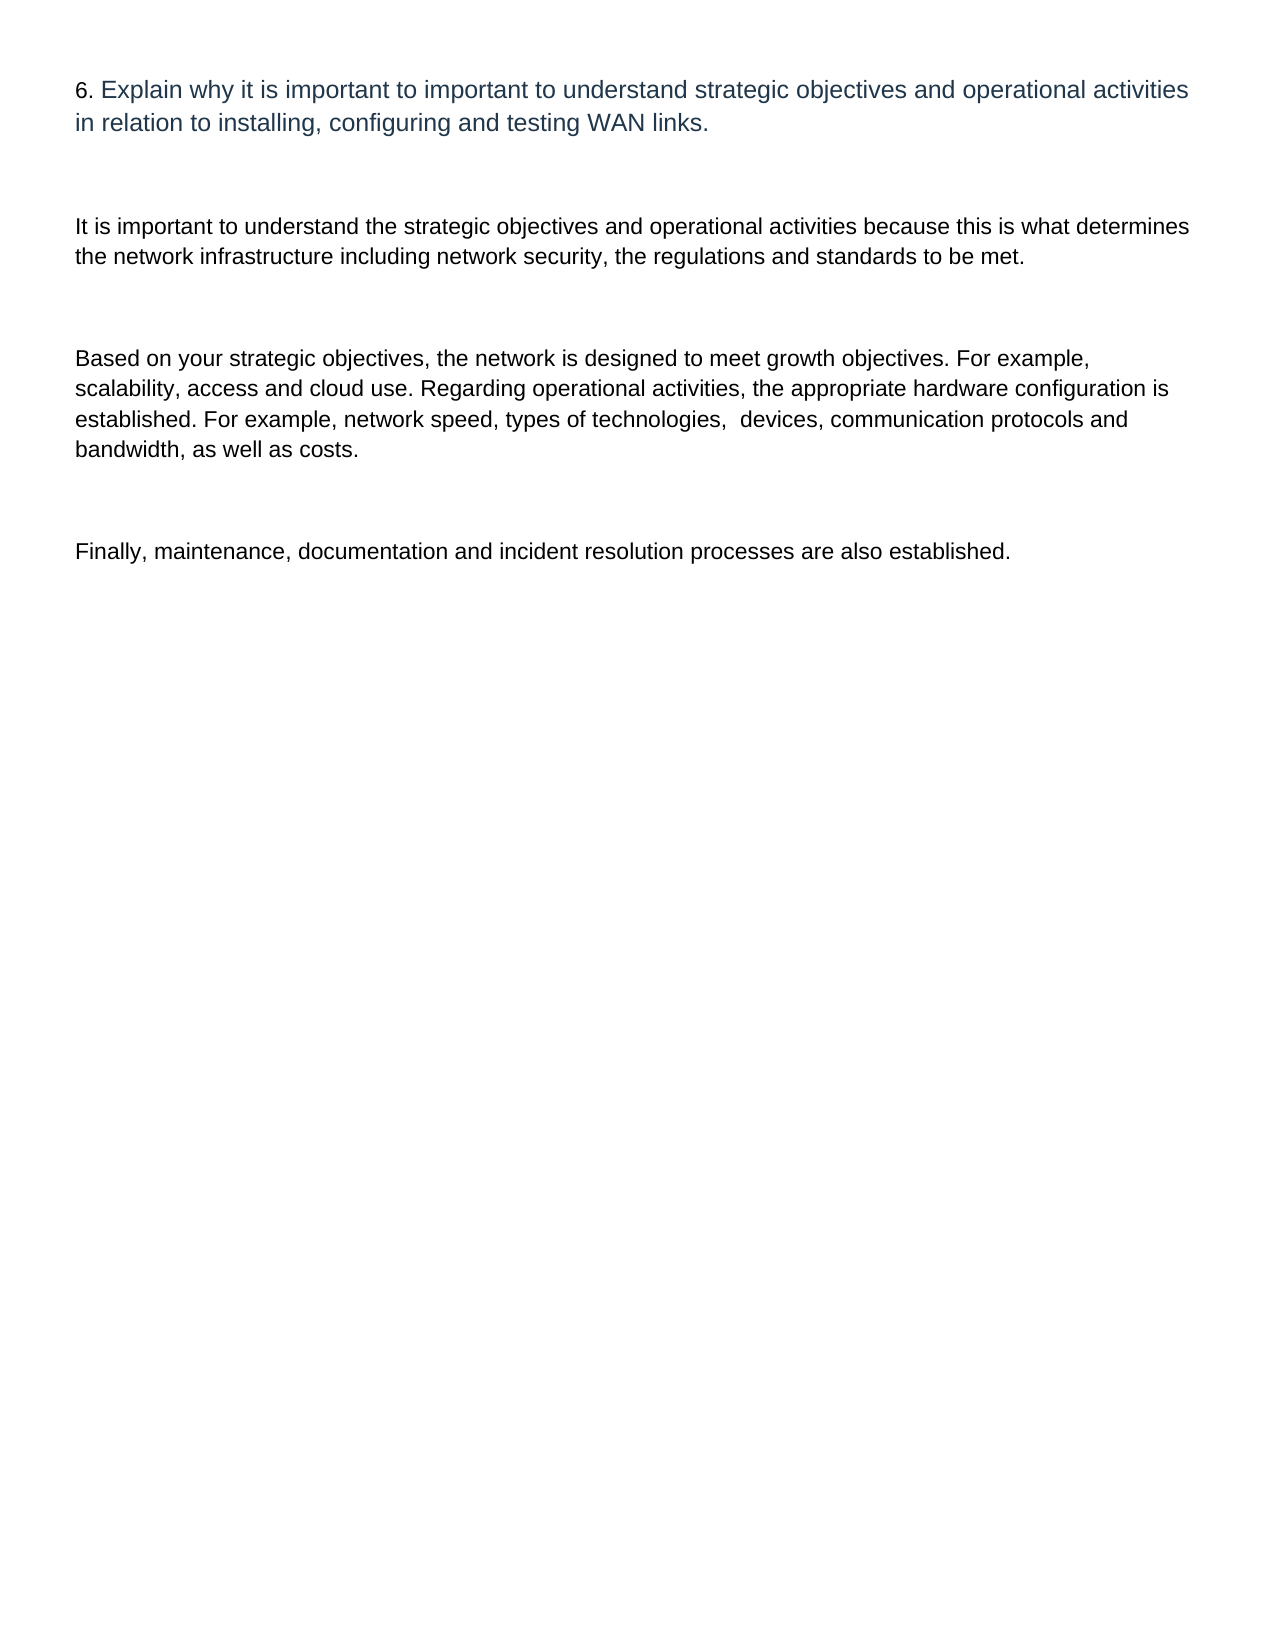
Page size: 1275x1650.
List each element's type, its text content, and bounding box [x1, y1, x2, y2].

text Based on your strategic objectives, the network is designed to meet growth objectives. For example, scalability, access and cloud use. Regarding operational activities, the appropriate hardware configuration is established. For example, network speed, types of technologies, devices, communication protocols and bandwidth, as well as costs. [75, 345, 1200, 462]
text Finally, maintenance, documentation and incident resolution processes are also established. [75, 538, 1200, 564]
text It is important to understand the strategic objectives and operational activities because this is what determines the network infrastructure including network security, the regulations and standards to be met. [75, 213, 1200, 269]
text 6. Explain why it is important to important to understand strategic objectives and operational activities in relation to installing, configuring and testing WAN links. [75, 75, 1200, 137]
